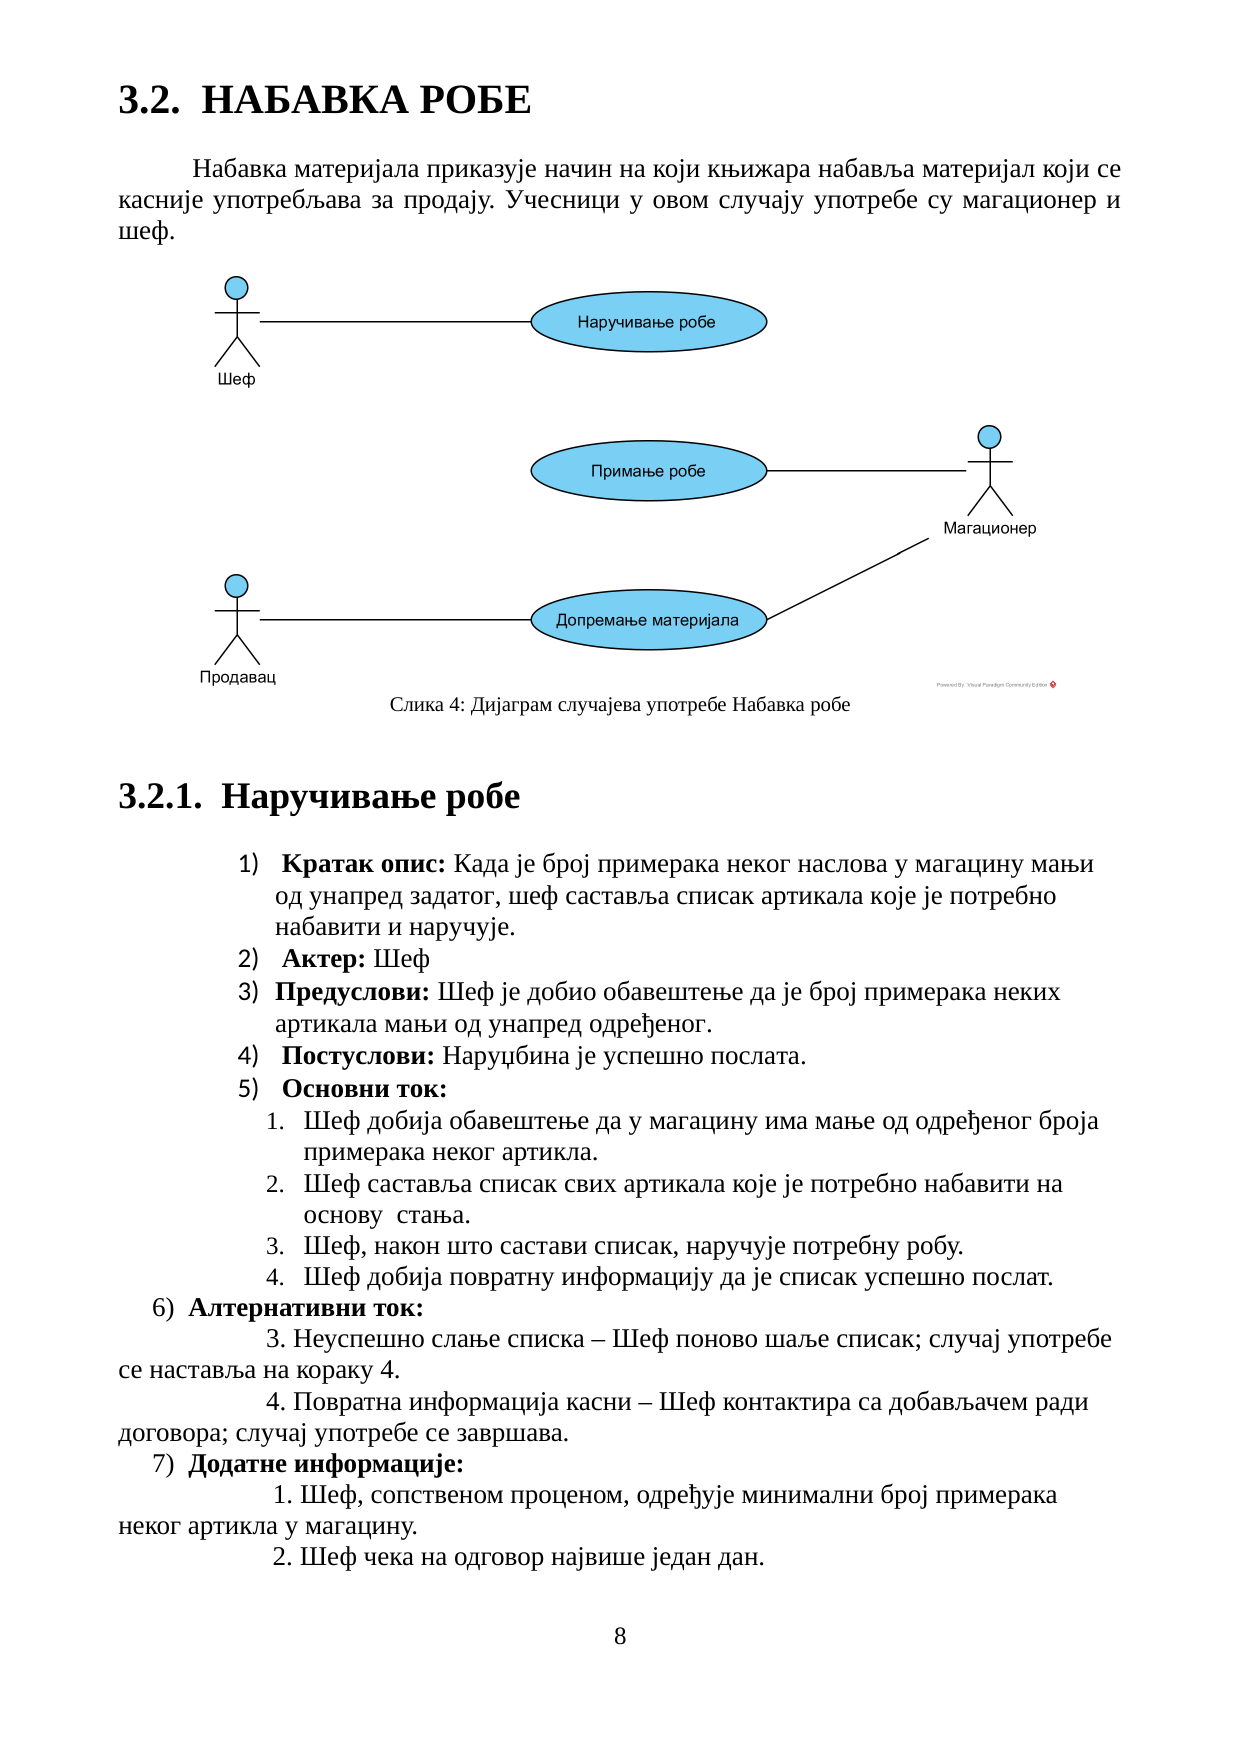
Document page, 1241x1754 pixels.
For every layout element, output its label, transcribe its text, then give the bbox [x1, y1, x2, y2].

list Предуслови: Шеф је добио обавештење да је број примерака неких артикала мањи од унапред одређеног. [237, 974, 1122, 1038]
text Слика 4: Дијаграм случајева употребе Набавка робе [118, 692, 1122, 716]
list Актер: Шеф [237, 941, 1122, 974]
text 7) Додатне информације: [118, 1447, 1122, 1478]
list Шеф добија повратну информацију да је списак успешно послат. [266, 1260, 1122, 1291]
list Kратак опис: Када је број примерака неког наслова у магацину мањи од унапред задатог, шеф саставља списак артикала које је потребно набавити и наручује. [237, 846, 1122, 941]
picture [181, 273, 1059, 693]
list Шеф добија обавештење да у магацину има мање од одређеног броја примерака неког артикла. [266, 1104, 1122, 1167]
list Постуслови: Наруџбина је успешно послата. [237, 1038, 1122, 1071]
text 3.2.1. Наручивање робе [118, 774, 1122, 817]
list Шеф, након што састави списак, наручује потребну робу. [266, 1229, 1122, 1260]
text 2. Шеф чека на одговор највише један дан. [118, 1540, 1122, 1572]
text 6) Алтернативни ток: [118, 1291, 1122, 1322]
text 3. Неуспешно слање списка – Шеф поново шаље списак; случај употребе се наставља на кораку 4. [118, 1322, 1122, 1385]
text 1. Шеф, сопственом проценом, одређује минимални број примерака неког артикла у магацину. [118, 1478, 1122, 1540]
text 3.2. НАБАВКА РОБЕ [118, 75, 1122, 123]
text 4. Повратна информација касни – Шеф контактира са добављачем ради договора; случај употребе се завршава. [118, 1385, 1122, 1447]
list Шеф саставља списак свих артикала које је потребно набавити на основу стања. [266, 1167, 1122, 1229]
list Основни ток: [237, 1071, 1122, 1104]
text Набавка материјала приказује начин на који књижара набавља материјал који се касније употребљава за продају. Учесници у овом случају употребе су магационер и шеф. [118, 152, 1122, 245]
